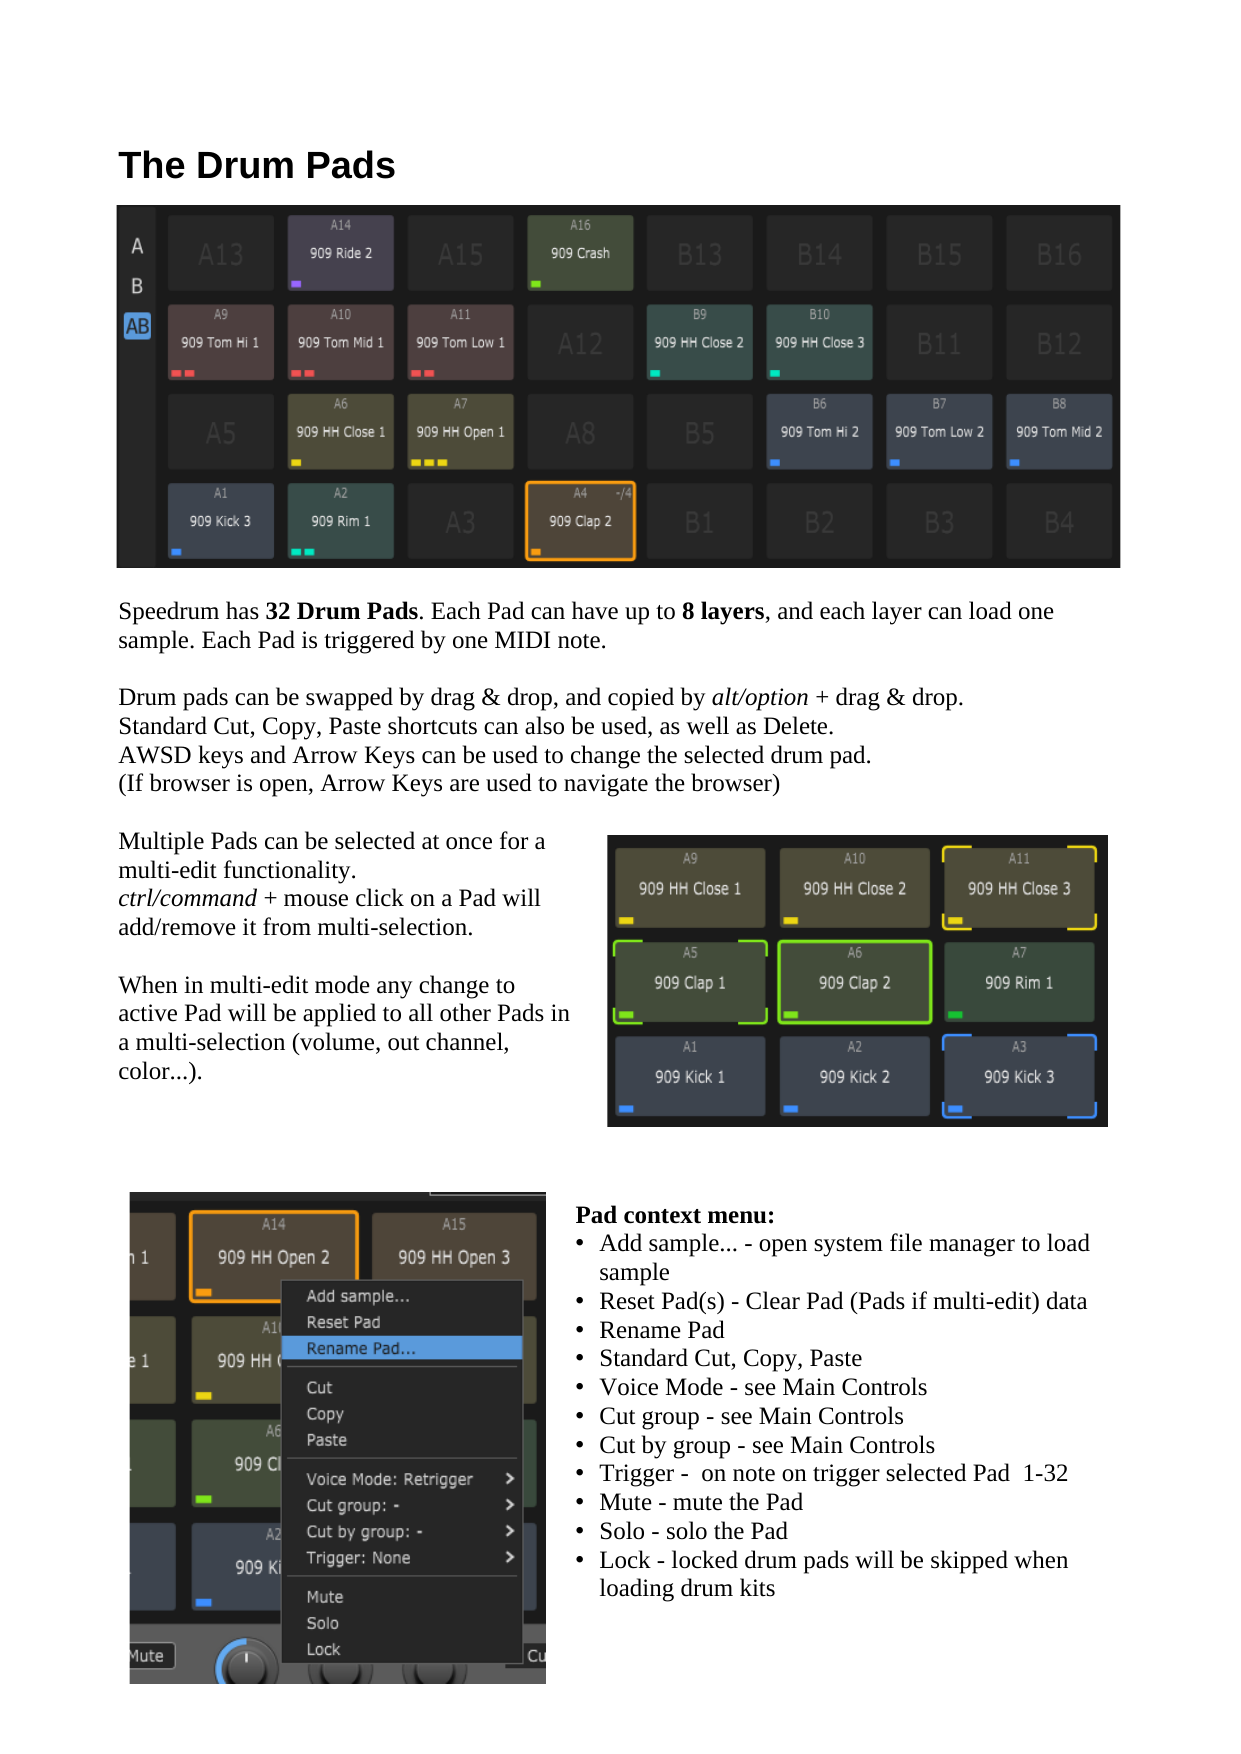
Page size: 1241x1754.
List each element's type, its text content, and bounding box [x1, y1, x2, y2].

picture [129, 1192, 546, 1684]
subtitle The Drum Pads [118, 143, 1122, 187]
list [118, 1315, 129, 1343]
list Trigger - on note on trigger selected Pad 1-32 [546, 1458, 1122, 1487]
list Standard Cut, Copy, Paste [546, 1343, 1122, 1372]
list Add sample... - open system file manager to load sample [546, 1228, 1122, 1286]
text Multiple Pads can be selected at once for a multi-edit functionality. [118, 826, 1122, 883]
list Rename Pad [546, 1315, 1122, 1343]
list Voice Mode - see Main Controls [546, 1372, 1122, 1401]
text Drum pads can be swapped by drag & drop, and copied by alt/option + drag & drop. [118, 682, 1122, 711]
text ctrl/command + mouse click on a Pad will add/remove it from multi-selection. [118, 883, 607, 941]
text When in multi-edit mode any change to active Pad will be applied to all other Pads in a multi-selection (volume, out channel, color...). [118, 970, 607, 1085]
text Pad context menu: [546, 1200, 1122, 1228]
list Cut by group - see Main Controls [546, 1430, 1122, 1458]
list Lock - locked drum pads will be skipped when loading drum kits [546, 1545, 1122, 1602]
picture [116, 205, 1121, 568]
text (If browser is open, Arrow Keys are used to navigate the browser) [118, 768, 1122, 797]
picture [607, 835, 1108, 1127]
list Mute - mute the Pad [546, 1487, 1122, 1516]
list Cut group - see Main Controls [546, 1401, 1122, 1430]
list Reset Pad(s) - Clear Pad (Pads if multi-edit) data [546, 1286, 1122, 1315]
text Standard Cut, Copy, Paste shortcuts can also be used, as well as Delete. [118, 711, 1122, 740]
text Speedrum has 32 Drum Pads. Each Pad can have up to 8 layers, and each layer can load one sample. Each Pad is triggered by one MIDI note. [118, 596, 1122, 653]
text AWSD keys and Arrow Keys can be used to change the selected drum pad. [118, 740, 1122, 768]
list Solo - solo the Pad [546, 1516, 1122, 1545]
